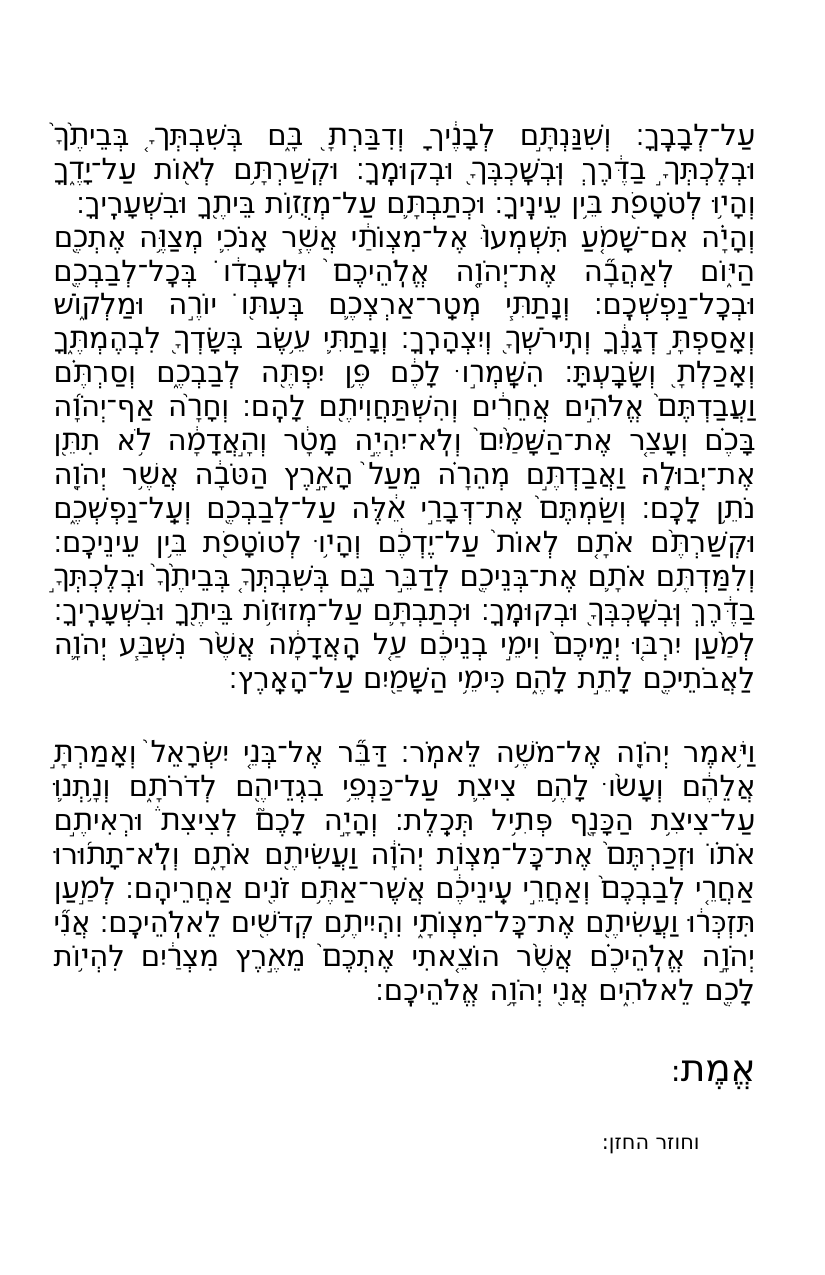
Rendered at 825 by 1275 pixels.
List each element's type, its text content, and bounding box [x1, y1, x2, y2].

text אֱמֶת: [53, 1046, 756, 1090]
text עַל־לְבָבֶֽךָ׃ וְשִׁנַּנְתָּ֣ם לְבָנֶ֔יךָ וְדִבַּרְתָּ֖ בָּ֑ם בְּשִׁבְתְּךָ֤ בְּבֵיתֶ֙ךָ֙ וּבְלֶכְתְּךָ֣ בַדֶּ֔רֶךְ וּֽבְשׇׁכְבְּךָ֖ וּבְקוּמֶֽךָ׃ וּקְשַׁרְתָּ֥ם לְא֖וֹת עַל־יָדֶ֑ךָ וְהָי֥וּ לְטֹטָפֹ֖ת בֵּ֥ין עֵינֶֽיךָ׃ וּכְתַבְתָּ֛ם עַל־מְזֻז֥וֹת בֵּיתֶ֖ךָ וּבִשְׁעָרֶֽיךָ׃ [53, 118, 756, 220]
text וחוזר החזן: [53, 1130, 699, 1154]
text וַיֹּ֥אמֶר יְהֹוָ֖ה אֶל־מֹשֶׁ֥ה לֵּאמֹֽר׃ דַּבֵּ֞ר אֶל־בְּנֵ֤י יִשְׂרָאֵל֙ וְאָמַרְתָּ֣ אֲלֵהֶ֔ם וְעָשׂ֨וּ לָהֶ֥ם צִיצִ֛ת עַל־כַּנְפֵ֥י בִגְדֵיהֶ֖ם לְדֹרֹתָ֑ם וְנָ֥תְנ֛וּ עַל־צִיצִ֥ת הַכָּנָ֖ף פְּתִ֥יל תְּכֵֽלֶת׃ וְהָיָ֣ה לָכֶם֮ לְצִיצִת֒ וּרְאִיתֶ֣ם אֹת֗וֹ וּזְכַרְתֶּם֙ אֶת־כׇּל־מִצְוֺ֣ת יְהֹוָ֔ה וַעֲשִׂיתֶ֖ם אֹתָ֑ם וְלֹֽא־תָת֜וּרוּ אַחֲרֵ֤י לְבַבְכֶם֙ וְאַחֲרֵ֣י עֵֽינֵיכֶ֔ם אֲשֶׁר־אַתֶּ֥ם זֹנִ֖ים אַחֲרֵיהֶֽם׃ לְמַ֣עַן תִּזְכְּר֔וּ וַעֲשִׂיתֶ֖ם אֶת־כׇּל־מִצְוֺתָ֑י וִהְיִיתֶ֥ם קְדֹשִׁ֖ים לֵאלֹֽהֵיכֶֽם׃ אֲנִ֞י יְהֹוָ֣ה אֱלֹֽהֵיכֶ֗ם אֲשֶׁ֨ר הוֹצֵ֤אתִי אֶתְכֶם֙ מֵאֶ֣רֶץ מִצְרַ֔יִם לִהְי֥וֹת לָכֶ֖ם לֵאלֹהִ֑ים אֲנִ֖י יְהֹוָ֥ה אֱלֹהֵיכֶֽם׃ [53, 735, 756, 1007]
text וְהָיָ֗ה אִם־שָׁמֹ֤עַ תִּשְׁמְעוּ֙ אֶל־מִצְוֺתַ֔י אֲשֶׁ֧ר אָנֹכִ֛י מְצַוֶּ֥ה אֶתְכֶ֖ם הַיּ֑וֹם לְאַהֲבָ֞ה אֶת־יְהֹוָ֤ה אֱלֹֽהֵיכֶם֙ וּלְעׇבְד֔וֹ בְּכׇל־לְבַבְכֶ֖ם וּבְכׇל־נַפְשְׁכֶֽם׃ וְנָתַתִּ֧י מְטַֽר־אַרְצְכֶ֛ם בְּעִתּ֖וֹ יוֹרֶ֣ה וּמַלְק֑וֹשׁ וְאָסַפְתָּ֣ דְגָנֶ֔ךָ וְתִֽירֹשְׁךָ֖ וְיִצְהָרֶֽךָ׃ וְנָתַתִּ֛י עֵ֥שֶׂב בְּשָׂדְךָ֖ לִבְהֶמְתֶּ֑ךָ וְאָכַלְתָּ֖ וְשָׂבָֽעְתָּ׃ הִשָּֽׁמְר֣וּ לָכֶ֔ם פֶּ֥ן יִפְתֶּ֖ה לְבַבְכֶ֑ם וְסַרְתֶּ֗ם וַעֲבַדְתֶּם֙ אֱלֹהִ֣ים אֲחֵרִ֔ים וְהִשְׁתַּחֲוִיתֶ֖ם לָהֶֽם׃ וְחָרָ֨ה אַף־יְהֹוָ֜ה בָּכֶ֗ם וְעָצַ֤ר אֶת־הַשָּׁמַ֙יִם֙ וְלֹֽא־יִהְיֶ֣ה מָטָ֔ר וְהָ֣אֲדָמָ֔ה לֹ֥א תִתֵּ֖ן אֶת־יְבוּלָ֑הּ וַאֲבַדְתֶּ֣ם מְהֵרָ֗ה מֵעַל֙ הָאָ֣רֶץ הַטֹּבָ֔ה אֲשֶׁ֥ר יְהֹוָ֖ה נֹתֵ֥ן לָכֶֽם׃ וְשַׂמְתֶּם֙ אֶת־דְּבָרַ֣י אֵ֔לֶּה עַל־לְבַבְכֶ֖ם וְעַֽל־נַפְשְׁכֶ֑ם וּקְשַׁרְתֶּ֨ם אֹתָ֤ם לְאוֹת֙ עַל־יֶדְכֶ֔ם וְהָי֥וּ לְטוֹטָפֹ֖ת בֵּ֥ין עֵינֵיכֶֽם׃ וְלִמַּדְתֶּ֥ם אֹתָ֛ם אֶת־בְּנֵיכֶ֖ם לְדַבֵּ֣ר בָּ֑ם בְּשִׁבְתְּךָ֤ בְּבֵיתֶ֙ךָ֙ וּבְלֶכְתְּךָ֣ בַדֶּ֔רֶךְ וּֽבְשׇׁכְבְּךָ֖ וּבְקוּמֶֽךָ׃ וּכְתַבְתָּ֛ם עַל־מְזוּז֥וֹת בֵּיתֶ֖ךָ וּבִשְׁעָרֶֽיךָ׃ לְמַ֨עַן יִרְבּ֤וּ יְמֵיכֶם֙ וִימֵ֣י בְנֵיכֶ֔ם עַ֚ל הָֽאֲדָמָ֔ה אֲשֶׁ֨ר נִשְׁבַּ֧ע יְהֹוָ֛ה לַאֲבֹתֵיכֶ֖ם לָתֵ֣ת לָהֶ֑ם כִּימֵ֥י הַשָּׁמַ֖יִם עַל־הָאָֽרֶץ׃ [53, 220, 756, 695]
